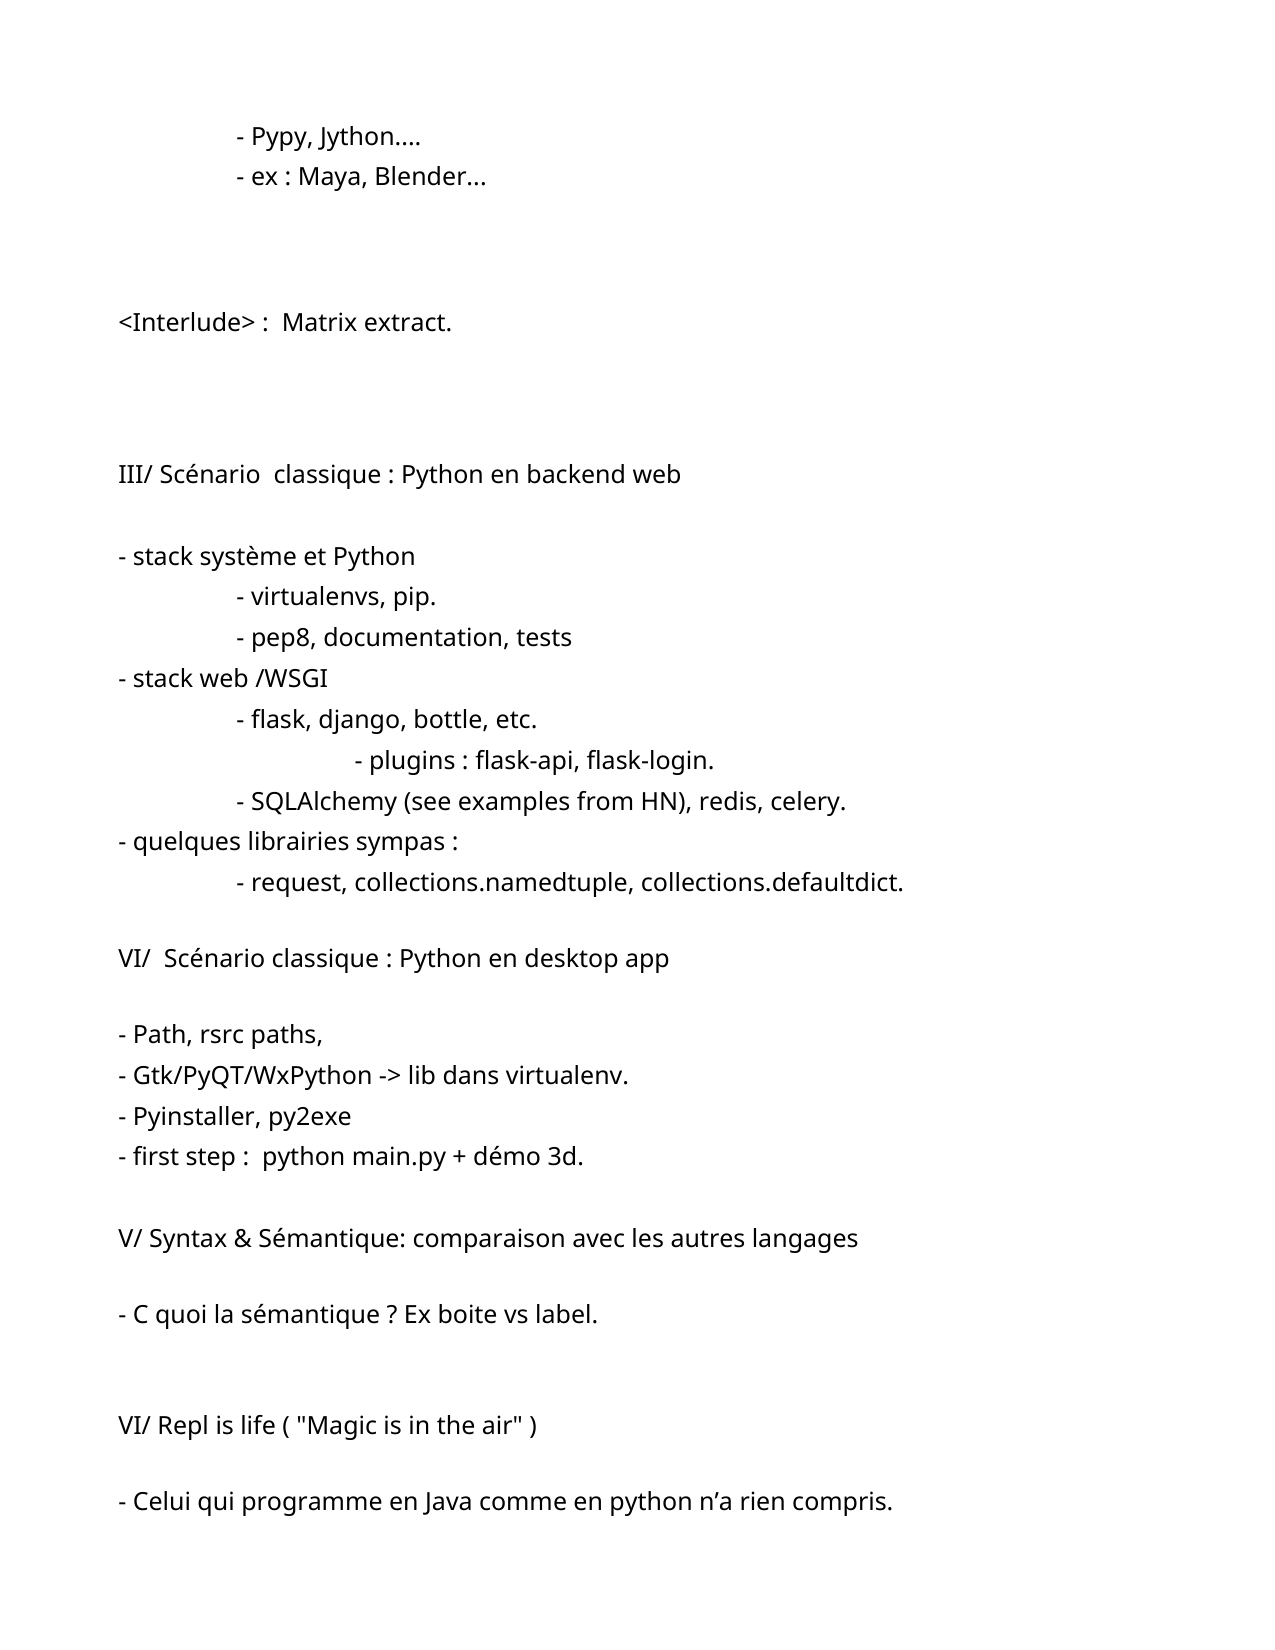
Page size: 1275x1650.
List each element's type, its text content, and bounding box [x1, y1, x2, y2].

text - stack système et Python [118, 497, 1157, 572]
text - virtualenvs, pip. [118, 579, 1157, 613]
text <Interlude> : Matrix extract. [118, 305, 1157, 339]
text V/ Syntax & Sémantique: comparaison avec les autres langages [118, 1180, 1157, 1255]
text - ex : Maya, Blender... [118, 159, 1157, 193]
text - Gtk/PyQT/WxPython -> lib dans virtualenv. [118, 1057, 1157, 1091]
text - flask, django, bottle, etc. [118, 701, 1157, 736]
text - SQLAlchemy (see examples from HN), redis, celery. [118, 783, 1157, 817]
text - Celui qui programme en Java comme en python n’a rien compris. [118, 1483, 1157, 1517]
text - quelques librairies sympas : [118, 824, 1157, 858]
text - Pypy, Jython.... [118, 118, 1157, 152]
text - first step : python main.py + démo 3d. [118, 1139, 1157, 1173]
text - Path, rsrc paths, [118, 1016, 1157, 1051]
text VI/ Scénario classique : Python en desktop app [118, 941, 1157, 975]
text - request, collections.namedtuple, collections.defaultdict. [118, 865, 1157, 899]
text VI/ Repl is life ( "Magic is in the air" ) [118, 1407, 1157, 1441]
text - C quoi la sémantique ? Ex boite vs label. [118, 1296, 1157, 1331]
text - Pyinstaller, py2exe [118, 1098, 1157, 1132]
text III/ Scénario classique : Python en backend web [118, 416, 1157, 491]
text - plugins : flask-api, flask-login. [118, 742, 1157, 776]
text - pep8, documentation, tests - stack web /WSGI [118, 620, 1157, 695]
